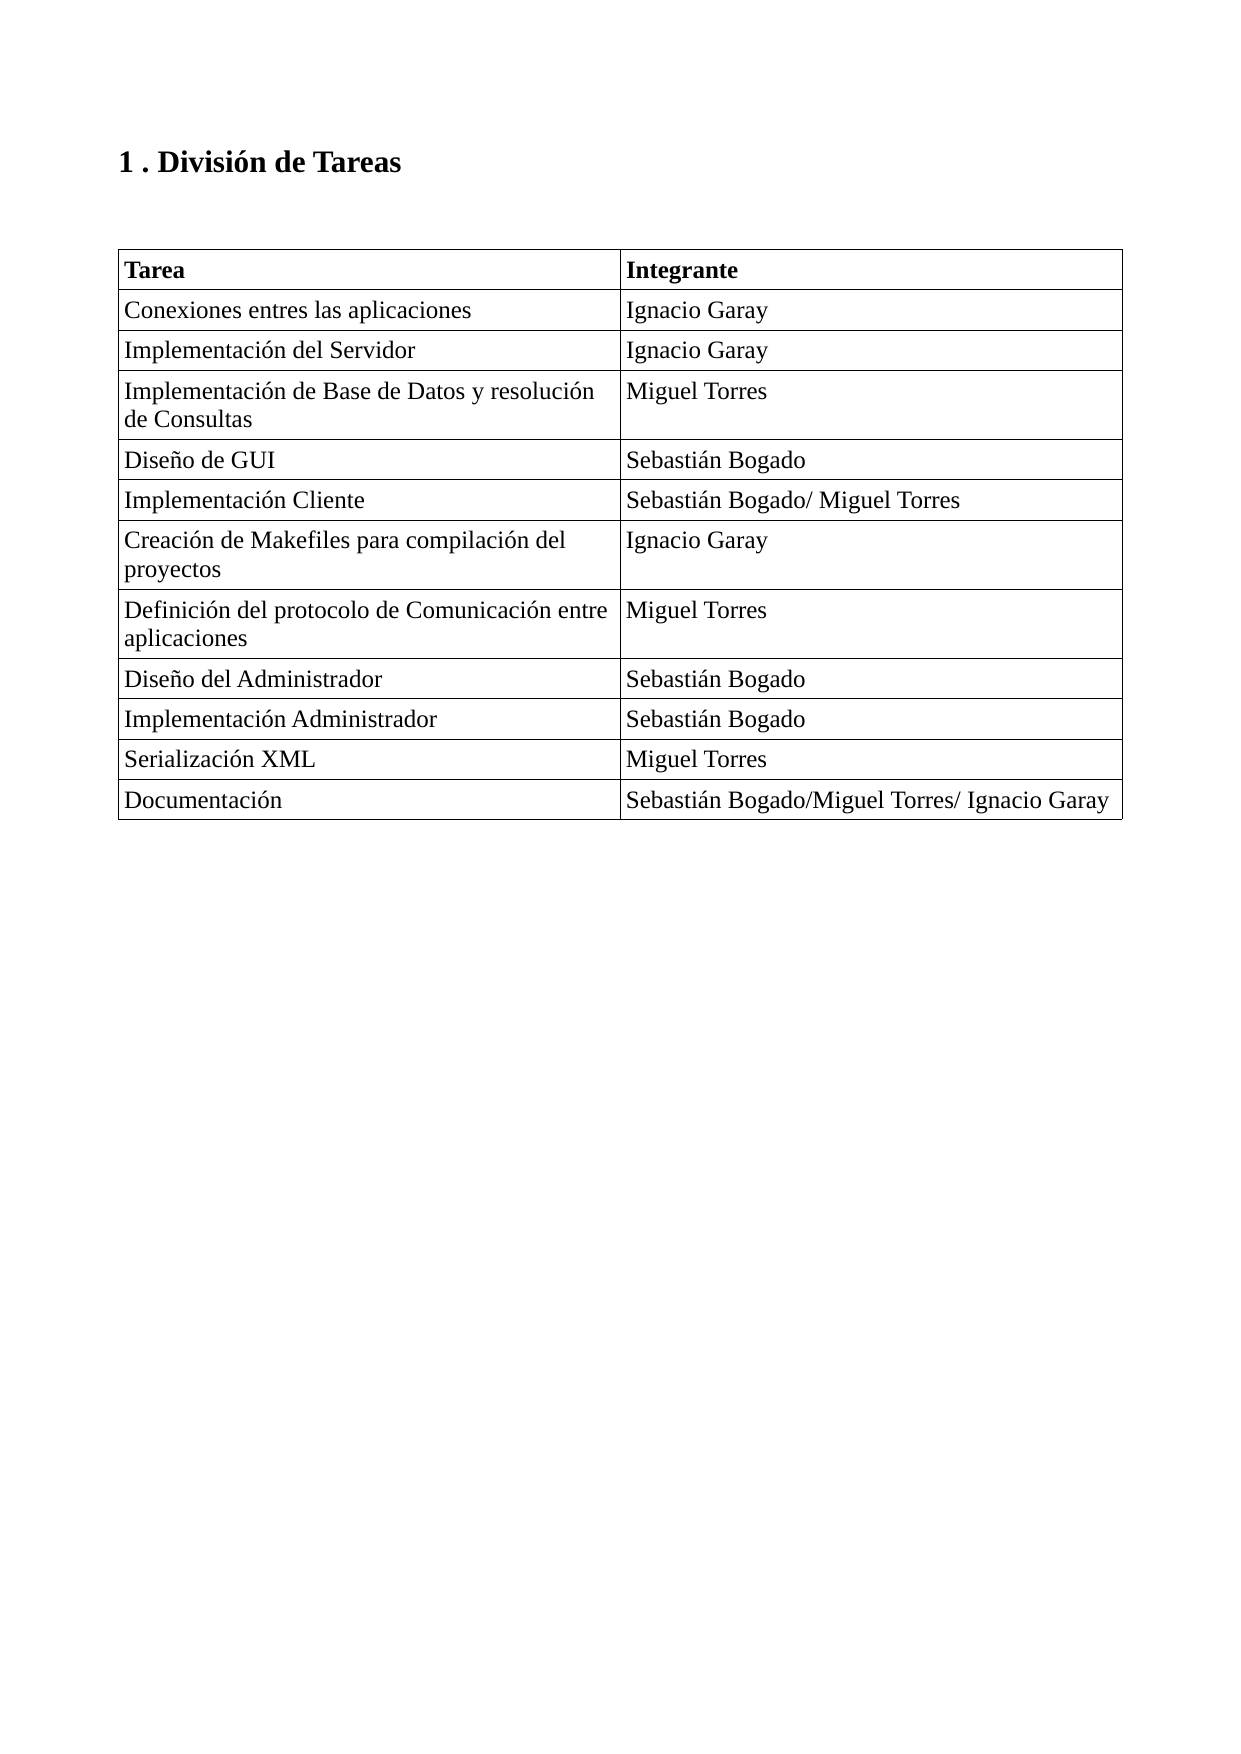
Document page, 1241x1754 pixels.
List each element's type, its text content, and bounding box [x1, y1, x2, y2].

table_cell Ignacio Garay [621, 331, 1122, 370]
table_cell Definición del protocolo de Comunicación entre aplicaciones [119, 590, 620, 658]
table_cell Documentación [119, 780, 620, 819]
table_cell Miguel Torres [621, 371, 1122, 439]
subtitle 1 . División de Tareas [118, 143, 1122, 179]
table_header Integrante [621, 250, 1122, 289]
table_header Tarea [119, 250, 620, 289]
table_cell Sebastián Bogado [621, 440, 1122, 479]
table_cell Sebastián Bogado [621, 659, 1122, 698]
table_cell Implementación Cliente [119, 480, 620, 520]
table_cell Implementación de Base de Datos y resolución de Consultas [119, 371, 620, 439]
table_cell Diseño de GUI [119, 440, 620, 479]
table_cell Sebastián Bogado/ Miguel Torres [621, 480, 1122, 520]
table_header Creación de Makefiles para compilación del proyectos [119, 521, 620, 589]
table_cell Diseño del Administrador [119, 659, 620, 698]
table_cell Implementación del Servidor [119, 331, 620, 370]
table_cell Ignacio Garay [621, 290, 1122, 330]
table_header Ignacio Garay [621, 521, 1122, 589]
table_cell Sebastián Bogado [621, 699, 1122, 738]
table_cell Sebastián Bogado/Miguel Torres/ Ignacio Garay [621, 780, 1122, 819]
table_cell Miguel Torres [621, 740, 1122, 779]
table_cell Miguel Torres [621, 590, 1122, 658]
table_cell Serialización XML [119, 740, 620, 779]
table_cell Implementación Administrador [119, 699, 620, 738]
table_cell Conexiones entres las aplicaciones [119, 290, 620, 330]
